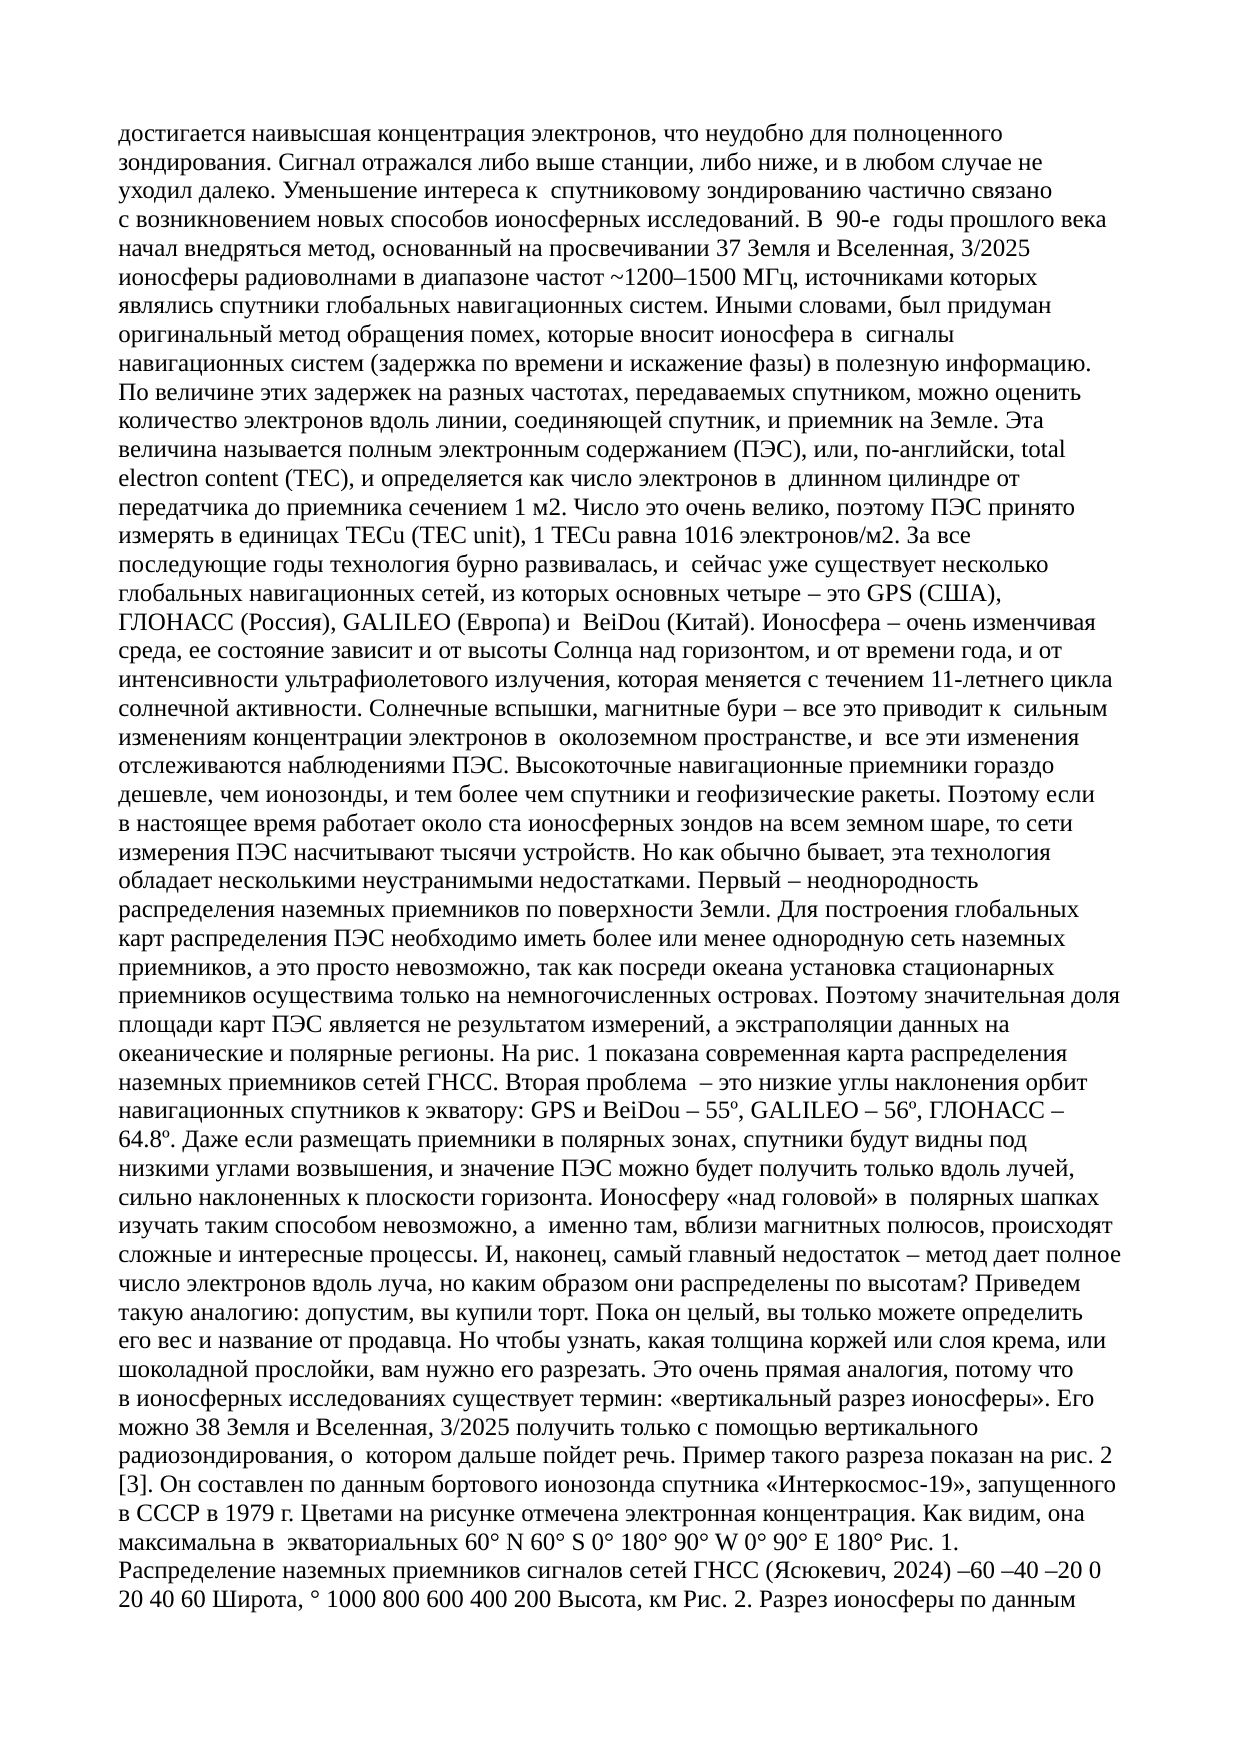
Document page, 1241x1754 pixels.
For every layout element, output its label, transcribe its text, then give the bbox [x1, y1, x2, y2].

text достигается наивысшая концентрация электронов, что неудобно для полноценного зондирования. Сигнал отражался либо выше станции, либо ниже, и в любом случае не уходил далеко. Уменьшение интереса к спутниковому зондированию частично связано с возникновением новых способов ионосферных исследований. В 90-е годы прошлого века начал внедряться метод, основанный на просвечивании 37 Земля и Вселенная, 3/2025 ионосферы радиоволнами в диапазоне частот ~1200–1500 МГц, источниками которых являлись спутники глобальных навигационных систем. Иными словами, был придуман оригинальный метод обращения помех, которые вносит ионосфера в сигналы навигационных систем (задержка по времени и искажение фазы) в полезную информацию. По величине этих задержек на разных частотах, передаваемых спутником, можно оценить количество электронов вдоль линии, соединяющей спутник, и приемник на Земле. Эта величина называется полным электронным содержанием (ПЭС), или, по-английски, total electron content (TEC), и определяется как число электронов в длинном цилиндре от передатчика до приемника сечением 1 м2. Число это очень велико, поэтому ПЭС принято измерять в единицах TECu (TEC unit), 1 TECu равна 1016 электронов/м2. За все последующие годы технология бурно развивалась, и сейчас уже существует несколько глобальных навигационных сетей, из которых основных четыре – это GPS (США), ГЛОНАСС (Россия), GALILEO (Европа) и BeiDou (Китай). Ионосфера – очень изменчивая среда, ее состояние зависит и от высоты Солнца над горизонтом, и от времени года, и от интенсивности ультрафиолетового излучения, которая меняется с течением 11-летнего цикла солнечной активности. Солнечные вспышки, магнитные бури – все это приводит к сильным изменениям концентрации электронов в околоземном пространстве, и все эти изменения отслеживаются наблюдениями ПЭС. Высокоточные навигационные приемники гораздо дешевле, чем ионозонды, и тем более чем спутники и геофизические ракеты. Поэтому если в настоящее время работает около ста ионосферных зондов на всем земном шаре, то сети измерения ПЭС насчитывают тысячи устройств. Но как обычно бывает, эта технология обладает несколькими неустранимыми недостатками. Первый – неоднородность распределения наземных приемников по поверхности Земли. Для построения глобальных карт распределения ПЭС необходимо иметь более или менее однородную сеть наземных приемников, а это просто невозможно, так как посреди океана установка стационарных приемников осуществима только на немногочисленных островах. Поэтому значительная доля площади карт ПЭС является не результатом измерений, а экстраполяции данных на океанические и полярные регионы. На рис. 1 показана современная карта распределения наземных приемников сетей ГНСС. Вторая проблема – это низкие углы наклонения орбит навигационных спутников к экватору: GPS и BeiDou – 55º, GALILEO – 56º, ГЛОНАСС – 64.8º. Даже если размещать приемники в полярных зонах, спутники будут видны под низкими углами возвышения, и значение ПЭС можно будет получить только вдоль лучей, сильно наклоненных к плоскости горизонта. Ионосферу «над головой» в полярных шапках изучать таким способом невозможно, а именно там, вблизи магнитных полюсов, происходят сложные и интересные процессы. И, наконец, самый главный недостаток – метод дает полное число электронов вдоль луча, но каким образом они распределены по высотам? Приведем такую аналогию: допустим, вы купили торт. Пока он целый, вы только можете определить его вес и название от продавца. Но чтобы узнать, какая толщина коржей или слоя крема, или шоколадной прослойки, вам нужно его разрезать. Это очень прямая аналогия, потому что в ионосферных исследованиях существует термин: «вертикальный разрез ионосферы». Его можно 38 Земля и Вселенная, 3/2025 получить только с помощью вертикального радиозондирования, о котором дальше пойдет речь. Пример такого разреза показан на рис. 2 [3]. Он составлен по данным бортового ионозонда спутника «Интеркосмос‑19», запущенного в СССР в 1979 г. Цветами на рисунке отмечена электронная концентрация. Как видим, она максимальна в экваториальных 60° N 60° S 0° 180° 90° W 0° 90° E 180° Рис. 1. Распределение наземных приемников сигналов сетей ГНСС (Ясюкевич, 2024) –60 –40 –20 0 20 40 60 Широта, ° 1000 800 600 400 200 Высота, км Рис. 2. Разрез ионосферы по данным [118, 118, 1122, 1613]
